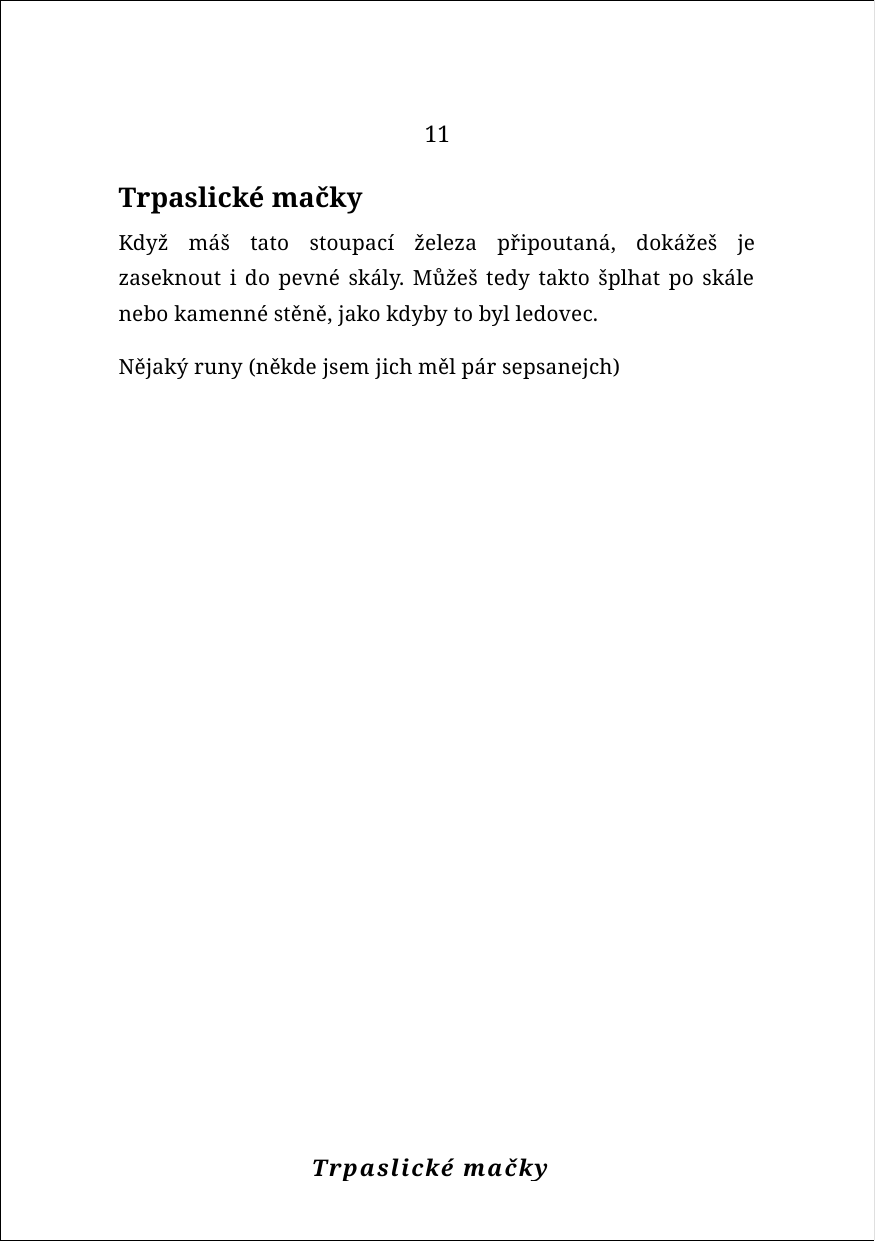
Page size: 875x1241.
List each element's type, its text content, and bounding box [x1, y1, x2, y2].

text Nějaký runy (někde jsem jich měl pár sepsanejch) [118, 352, 756, 380]
subtitle Trpaslické mačky [118, 179, 756, 216]
text Když máš tato stoupací železa připoutaná, dokážeš je zaseknout i do pevné skály. Můžeš tedy takto šplhat po skále nebo kamenné stěně, jako kdyby to byl ledovec. [118, 228, 756, 327]
